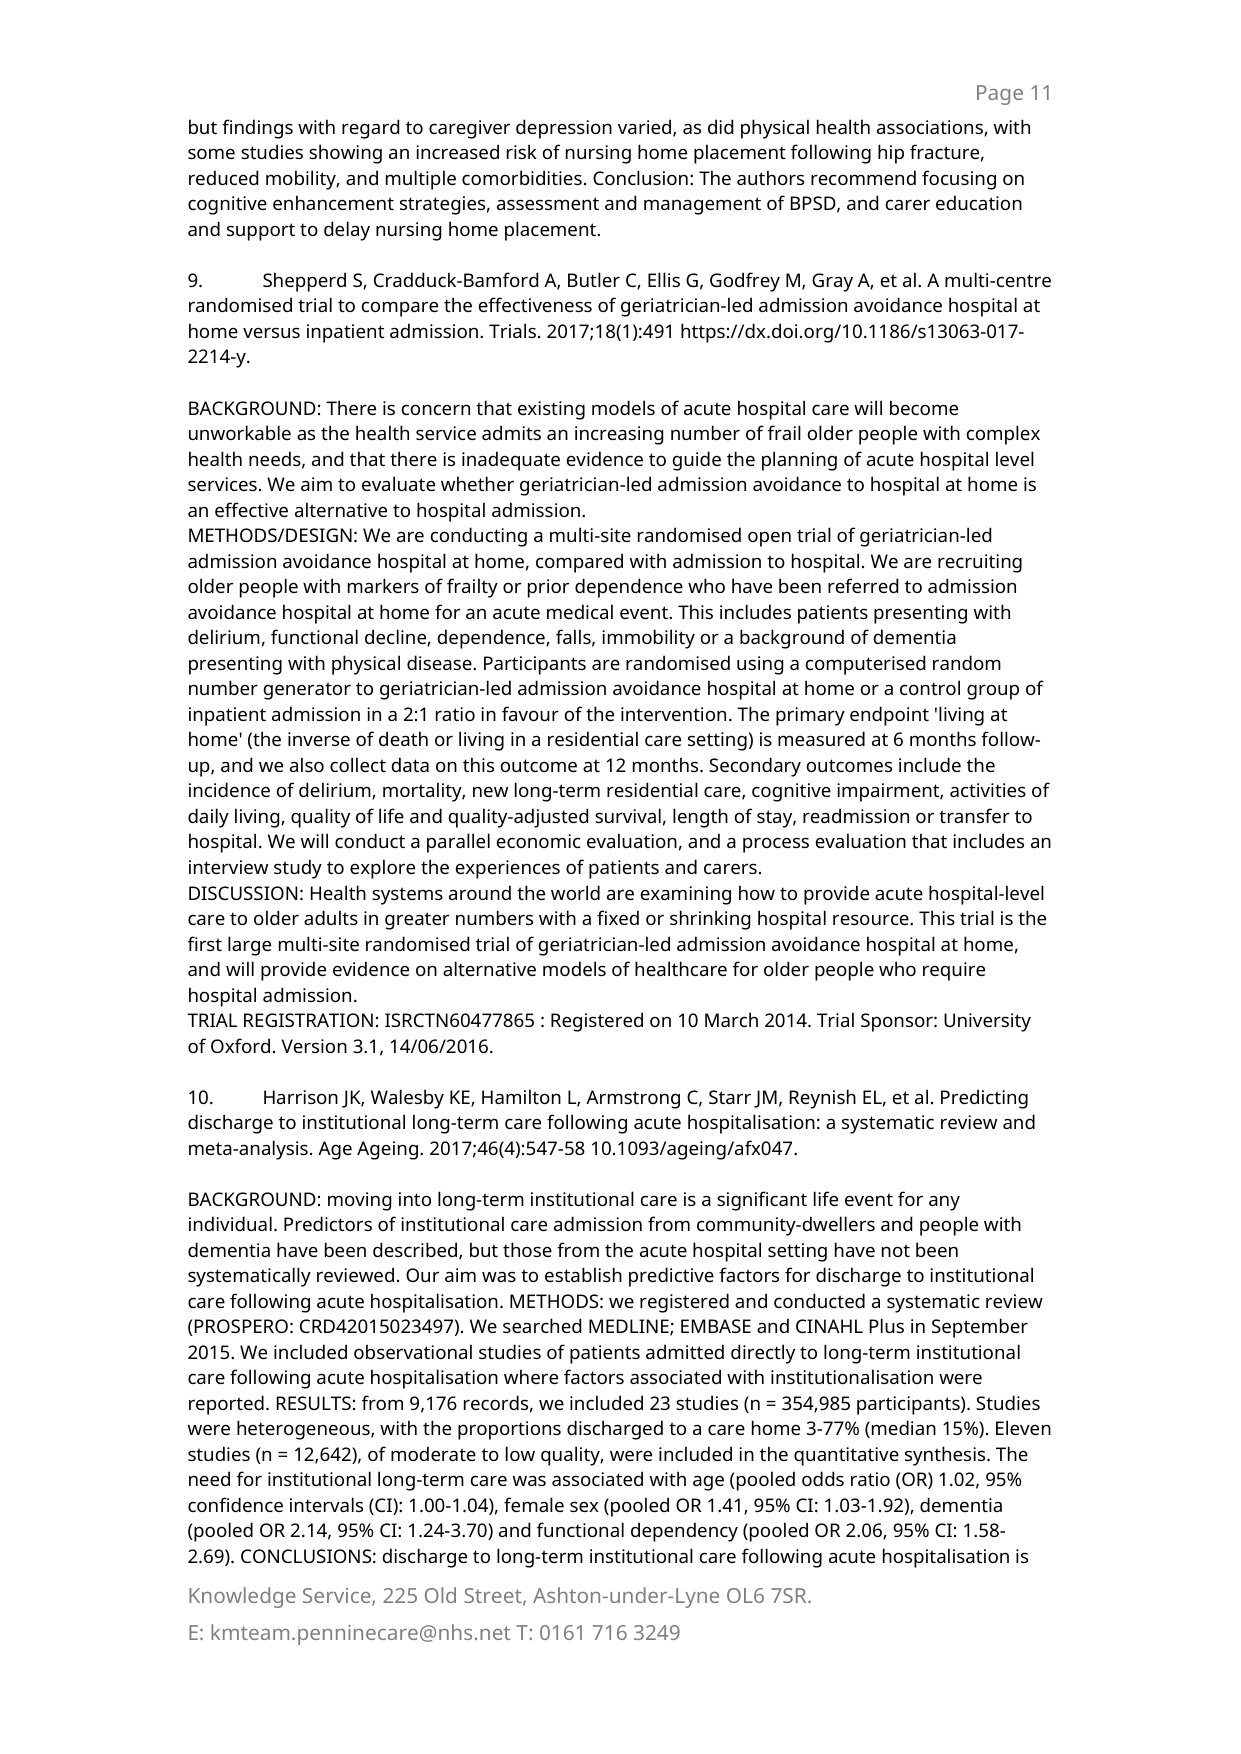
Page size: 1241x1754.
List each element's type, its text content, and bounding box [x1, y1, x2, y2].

text METHODS/DESIGN: We are conducting a multi-site randomised open trial of geriatrician-led admission avoidance hospital at home, compared with admission to hospital. We are recruiting older people with markers of frailty or prior dependence who have been referred to admission avoidance hospital at home for an acute medical event. This includes patients presenting with delirium, functional decline, dependence, falls, immobility or a background of dementia presenting with physical disease. Participants are randomised using a computerised random number generator to geriatrician-led admission avoidance hospital at home or a control group of inpatient admission in a 2:1 ratio in favour of the intervention. The primary endpoint 'living at home' (the inverse of death or living in a residential care setting) is measured at 6 months follow-up, and we also collect data on this outcome at 12 months. Secondary outcomes include the incidence of delirium, mortality, new long-term residential care, cognitive impairment, activities of daily living, quality of life and quality-adjusted survival, length of stay, readmission or transfer to hospital. We will conduct a parallel economic evaluation, and a process evaluation that includes an interview study to explore the experiences of patients and carers. [187, 522, 1053, 880]
text 9. Shepperd S, Cradduck-Bamford A, Butler C, Ellis G, Godfrey M, Gray A, et al. A multi-centre randomised trial to compare the effectiveness of geriatrician-led admission avoidance hospital at home versus inpatient admission. Trials. 2017;18(1):491 https://dx.doi.org/10.1186/s13063-017-2214-y. [187, 267, 1053, 369]
text but findings with regard to caregiver depression varied, as did physical health associations, with some studies showing an increased risk of nursing home placement following hip fracture, reduced mobility, and multiple comorbidities. Conclusion: The authors recommend focusing on cognitive enhancement strategies, assessment and management of BPSD, and carer education and support to delay nursing home placement. [187, 114, 1053, 242]
text BACKGROUND: moving into long-term institutional care is a significant life event for any individual. Predictors of institutional care admission from community-dwellers and people with dementia have been described, but those from the acute hospital setting have not been systematically reviewed. Our aim was to establish predictive factors for discharge to institutional care following acute hospitalisation. METHODS: we registered and conducted a systematic review (PROSPERO: CRD42015023497). We searched MEDLINE; EMBASE and CINAHL Plus in September 2015. We included observational studies of patients admitted directly to long-term institutional care following acute hospitalisation where factors associated with institutionalisation were reported. RESULTS: from 9,176 records, we included 23 studies (n = 354,985 participants). Studies were heterogeneous, with the proportions discharged to a care home 3-77% (median 15%). Eleven studies (n = 12,642), of moderate to low quality, were included in the quantitative synthesis. The need for institutional long-term care was associated with age (pooled odds ratio (OR) 1.02, 95% confidence intervals (CI): 1.00-1.04), female sex (pooled OR 1.41, 95% CI: 1.03-1.92), dementia (pooled OR 2.14, 95% CI: 1.24-3.70) and functional dependency (pooled OR 2.06, 95% CI: 1.58-2.69). CONCLUSIONS: discharge to long-term institutional care following acute hospitalisation is [187, 1186, 1053, 1569]
text TRIAL REGISTRATION: ISRCTN60477865 : Registered on 10 March 2014. Trial Sponsor: University of Oxford. Version 3.1, 14/06/2016. [187, 1007, 1053, 1058]
text BACKGROUND: There is concern that existing models of acute hospital care will become unworkable as the health service admits an increasing number of frail older people with complex health needs, and that there is inadequate evidence to guide the planning of acute hospital level services. We aim to evaluate whether geriatrician-led admission avoidance to hospital at home is an effective alternative to hospital admission. [187, 395, 1053, 522]
text DISCUSSION: Health systems around the world are examining how to provide acute hospital-level care to older adults in greater numbers with a fixed or shrinking hospital resource. This trial is the first large multi-site randomised trial of geriatrician-led admission avoidance hospital at home, and will provide evidence on alternative models of healthcare for older people who require hospital admission. [187, 880, 1053, 1007]
text 10. Harrison JK, Walesby KE, Hamilton L, Armstrong C, Starr JM, Reynish EL, et al. Predicting discharge to institutional long-term care following acute hospitalisation: a systematic review and meta-analysis. Age Ageing. 2017;46(4):547-58 10.1093/ageing/afx047. [187, 1084, 1053, 1161]
